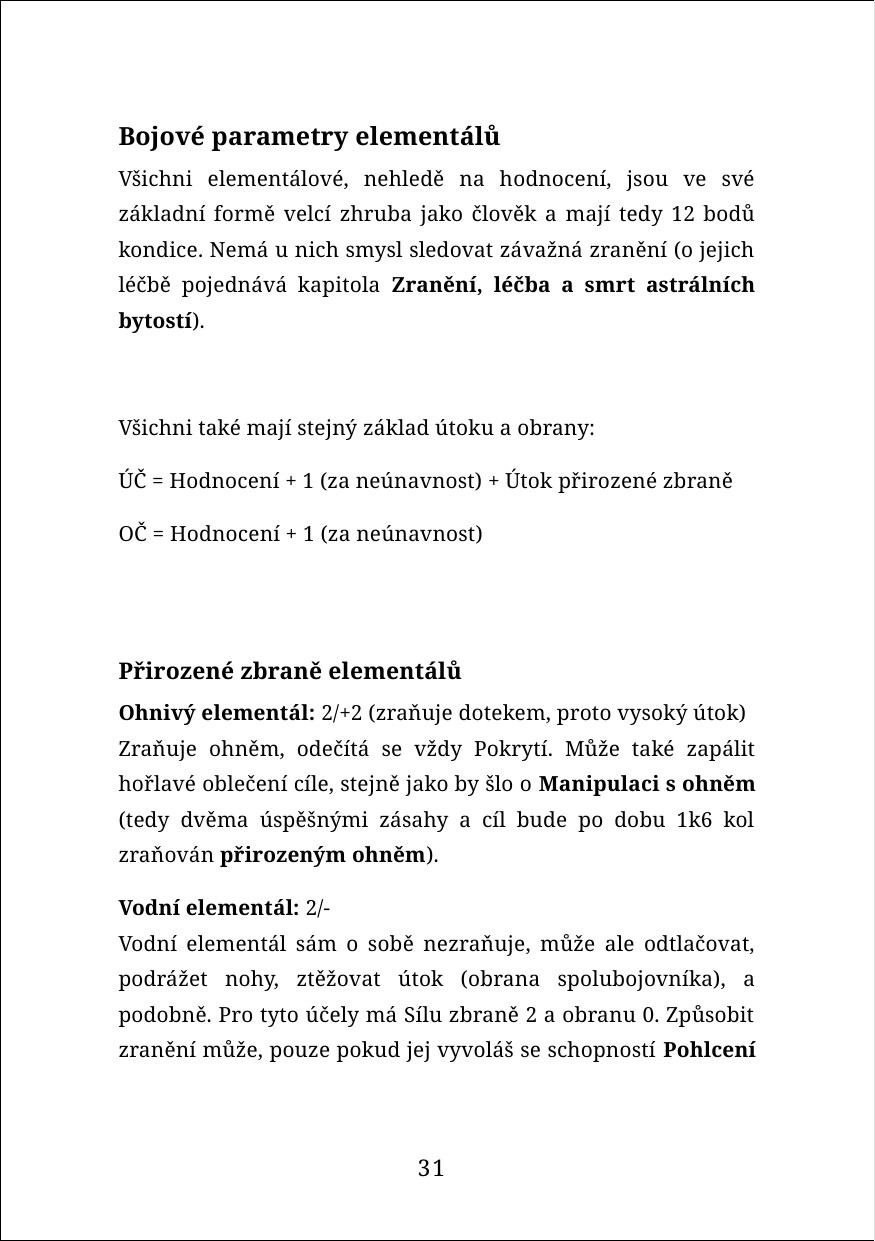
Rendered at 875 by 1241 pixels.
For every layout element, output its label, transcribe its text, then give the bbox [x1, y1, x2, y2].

text Všichni také mají stejný základ útoku a obrany: [118, 413, 756, 441]
text ÚČ = Hodnocení + 1 (za neúnavnost) + Útok přirozené zbraně [118, 466, 756, 494]
subtitle Bojové parametry elementálů [118, 118, 756, 152]
text Vodní elementál: 2/- Vodní elementál sám o sobě nezraňuje, může ale odtlačovat, podrážet nohy, ztěžovat útok (obrana spolubojovníka), a podobně. Pro tyto účely má Sílu zbraně 2 a obranu 0. Způsobit zranění může, pouze pokud jej vyvoláš se schopností Pohlcení [118, 893, 756, 1064]
subtitle Přirozené zbraně elementálů [118, 655, 756, 686]
text OČ = Hodnocení + 1 (za neúnavnost) [118, 519, 756, 547]
text Ohnivý elementál: 2/+2 (zraňuje dotekem, proto vysoký útok) Zraňuje ohněm, odečítá se vždy Pokrytí. Může také zapálit hořlavé oblečení cíle, stejně jako by šlo o Manipulaci s ohněm (tedy dvěma úspěšnými zásahy a cíl bude po dobu 1k6 kol zraňován přirozeným ohněm). [118, 698, 756, 869]
text Všichni elementálové, nehledě na hodnocení, jsou ve své základní formě velcí zhruba jako člověk a mají tedy 12 bodů kondice. Nemá u nich smysl sledovat závažná zranění (o jejich léčbě pojednává kapitola Zranění, léčba a smrt astrálních bytostí). [118, 164, 756, 334]
